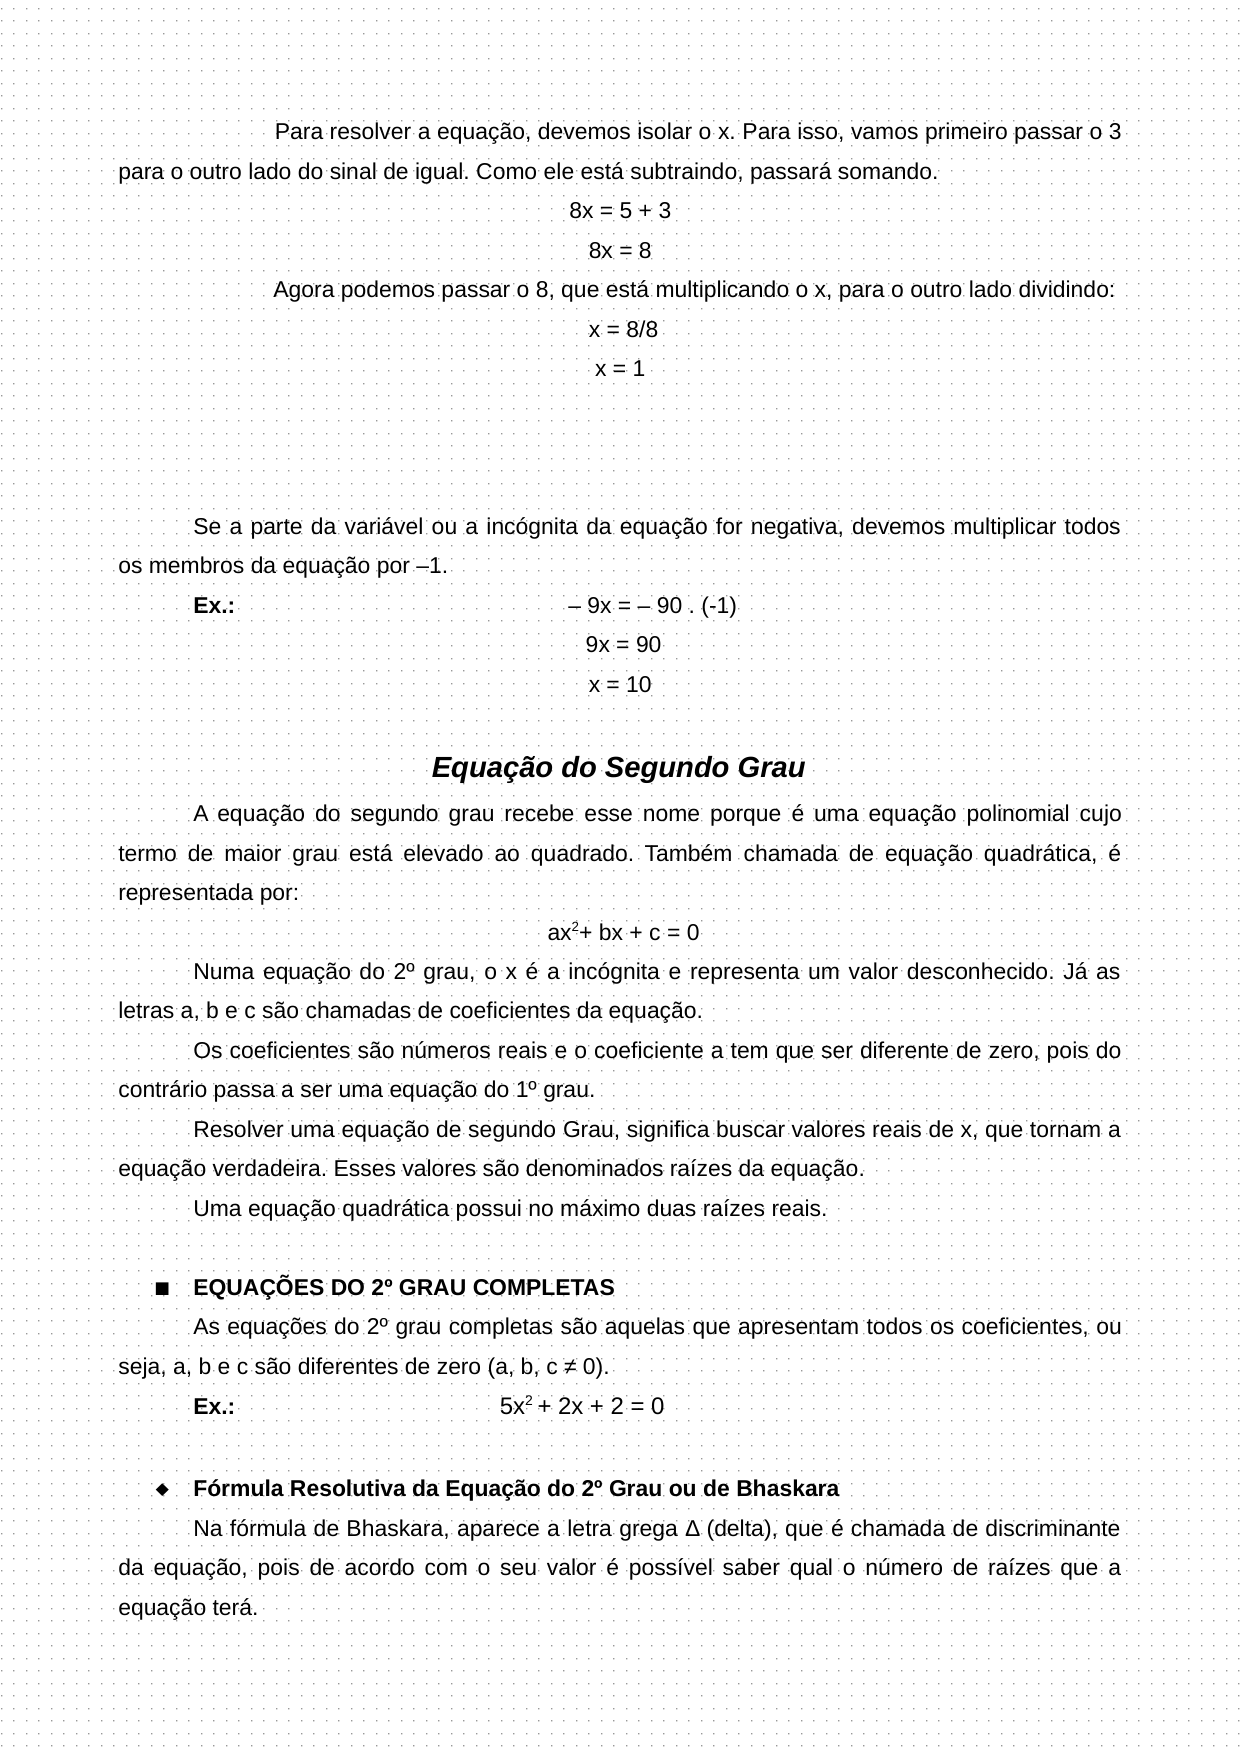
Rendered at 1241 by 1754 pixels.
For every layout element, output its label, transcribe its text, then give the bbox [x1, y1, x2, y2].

text A equação do segundo grau recebe esse nome porque é uma equação polinomial cujo termo de maior grau está elevado ao quadrado. Também chamada de equação quadrática, é representada por: [118, 800, 1122, 905]
text 9x = 90 [118, 631, 1122, 658]
text Agora podemos passar o 8, que está multiplicando o x, para o outro lado dividindo: [118, 276, 1122, 302]
text Ex.: 5x2 + 2x + 2 = 0 [118, 1392, 1122, 1420]
list EQUAÇÕES DO 2º GRAU COMPLETAS [156, 1274, 1122, 1300]
text Para resolver a equação, devemos isolar o x. Para isso, vamos primeiro passar o 3 para o outro lado do sinal de igual. Como ele está subtraindo, passará somando. [118, 118, 1122, 184]
text ax2+ bx + c = 0 [118, 918, 1122, 945]
list Fórmula Resolutiva da Equação do 2º Grau ou de Bhaskara [156, 1475, 1122, 1501]
text Se a parte da variável ou a incógnita da equação for negativa, devemos multiplicar todos os membros da equação por –1. [118, 513, 1122, 579]
text Resolver uma equação de segundo Grau, significa buscar valores reais de x, que tornam a equação verdadeira. Esses valores são denominados raízes da equação. [118, 1116, 1122, 1182]
text Os coeficientes são números reais e o coeficiente a tem que ser diferente de zero, pois do contrário passa a ser uma equação do 1º grau. [118, 1037, 1122, 1103]
text Uma equação quadrática possui no máximo duas raízes reais. [118, 1195, 1122, 1221]
text x = 10 [118, 671, 1122, 697]
text Numa equação do 2º grau, o x é a incógnita e representa um valor desconhecido. Já as letras a, b e c são chamadas de coeficientes da equação. [118, 958, 1122, 1024]
picture [0, 0, 1241, 1754]
text x = 1 [118, 355, 1122, 381]
text Na fórmula de Bhaskara, aparece a letra grega Δ (delta), que é chamada de discriminante da equação, pois de acordo com o seu valor é possível saber qual o número de raízes que a equação terá. [118, 1514, 1122, 1620]
text As equações do 2º grau completas são aquelas que apresentam todos os coeficientes, ou seja, a, b e c são diferentes de zero (a, b, c ≠ 0). [118, 1313, 1122, 1379]
text 8x = 8 [118, 237, 1122, 263]
text Ex.: – 9x = – 90 . (-1) [118, 592, 1122, 618]
text x = 8/8 [118, 316, 1122, 342]
text 8x = 5 + 3 [118, 197, 1122, 223]
text Equação do Segundo Grau [118, 750, 1122, 783]
